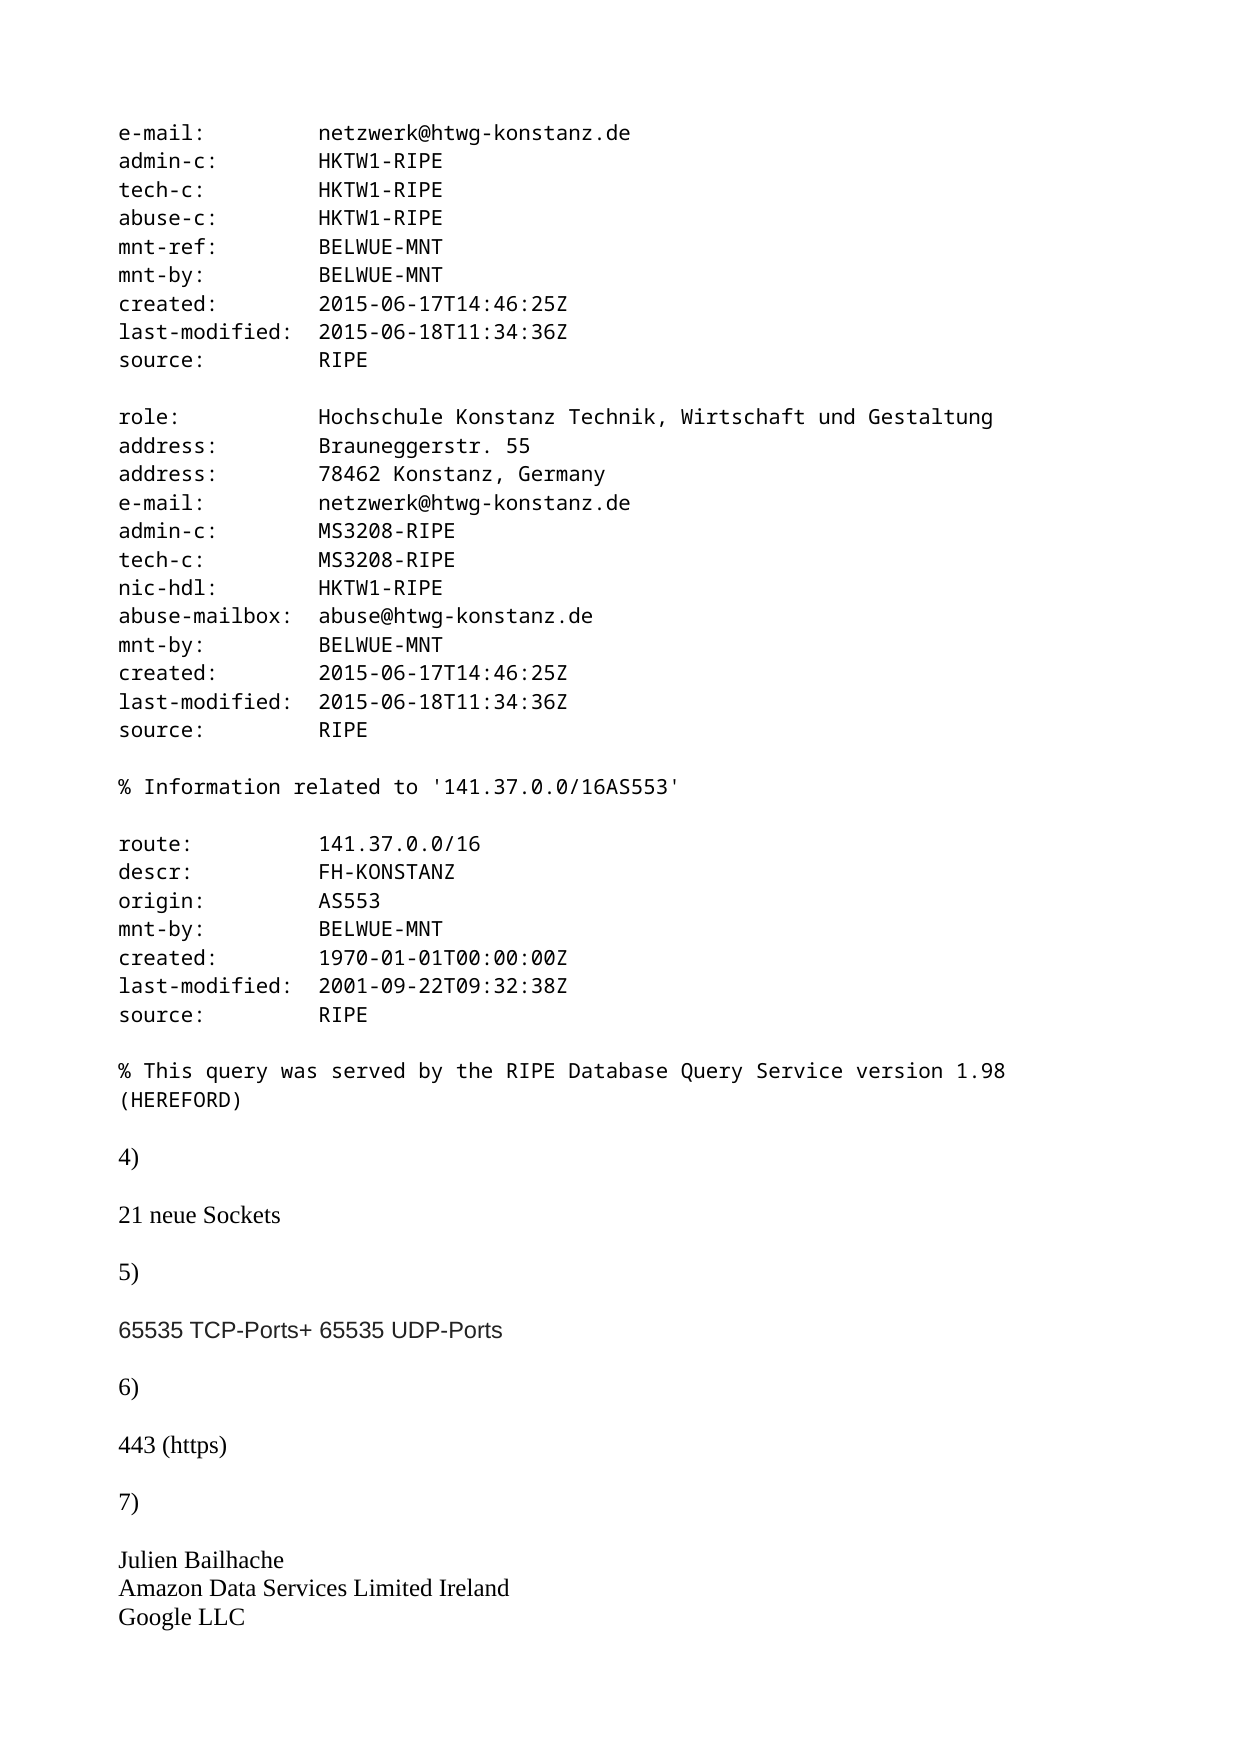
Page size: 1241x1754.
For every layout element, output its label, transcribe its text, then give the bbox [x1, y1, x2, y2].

text Julien Bailhache [118, 1545, 1122, 1573]
text source: RIPE [118, 346, 1122, 374]
text 6) [118, 1372, 1122, 1401]
text Google LLC [118, 1602, 1122, 1631]
text descr: FH-KONSTANZ [118, 857, 1122, 886]
text 443 (https) [118, 1430, 1122, 1458]
text role: Hochschule Konstanz Technik, Wirtschaft und Gestaltung [118, 402, 1122, 431]
text mnt-by: BELWUE-MNT [118, 260, 1122, 289]
text address: Brauneggerstr. 55 [118, 431, 1122, 459]
text last-modified: 2001-09-22T09:32:38Z [118, 971, 1122, 1000]
text created: 2015-06-17T14:46:25Z [118, 289, 1122, 317]
text last-modified: 2015-06-18T11:34:36Z [118, 687, 1122, 715]
text source: RIPE [118, 715, 1122, 744]
text 4) [118, 1142, 1122, 1171]
text e-mail: netzwerk@htwg-konstanz.de [118, 488, 1122, 516]
text 65535 TCP-Ports+ 65535 UDP-Ports [118, 1315, 1122, 1343]
text tech-c: HKTW1-RIPE [118, 175, 1122, 203]
text abuse-c: HKTW1-RIPE [118, 203, 1122, 232]
text tech-c: MS3208-RIPE [118, 545, 1122, 573]
text abuse-mailbox: abuse@htwg-konstanz.de [118, 602, 1122, 630]
text origin: AS553 [118, 886, 1122, 914]
text 5) [118, 1257, 1122, 1286]
text admin-c: HKTW1-RIPE [118, 147, 1122, 175]
text mnt-by: BELWUE-MNT [118, 914, 1122, 943]
text 21 neue Sockets [118, 1200, 1122, 1228]
text mnt-by: BELWUE-MNT [118, 630, 1122, 658]
text created: 2015-06-17T14:46:25Z [118, 658, 1122, 687]
text source: RIPE [118, 1000, 1122, 1028]
text Amazon Data Services Limited Ireland [118, 1573, 1122, 1602]
text last-modified: 2015-06-18T11:34:36Z [118, 317, 1122, 346]
text % This query was served by the RIPE Database Query Service version 1.98 (HEREFORD) [118, 1057, 1122, 1113]
text route: 141.37.0.0/16 [118, 829, 1122, 857]
text address: 78462 Konstanz, Germany [118, 459, 1122, 488]
text nic-hdl: HKTW1-RIPE [118, 573, 1122, 602]
text 7) [118, 1487, 1122, 1516]
text e-mail: netzwerk@htwg-konstanz.de [118, 118, 1122, 147]
text % Information related to '141.37.0.0/16AS553' [118, 772, 1122, 801]
text mnt-ref: BELWUE-MNT [118, 232, 1122, 260]
text admin-c: MS3208-RIPE [118, 516, 1122, 545]
text created: 1970-01-01T00:00:00Z [118, 943, 1122, 971]
